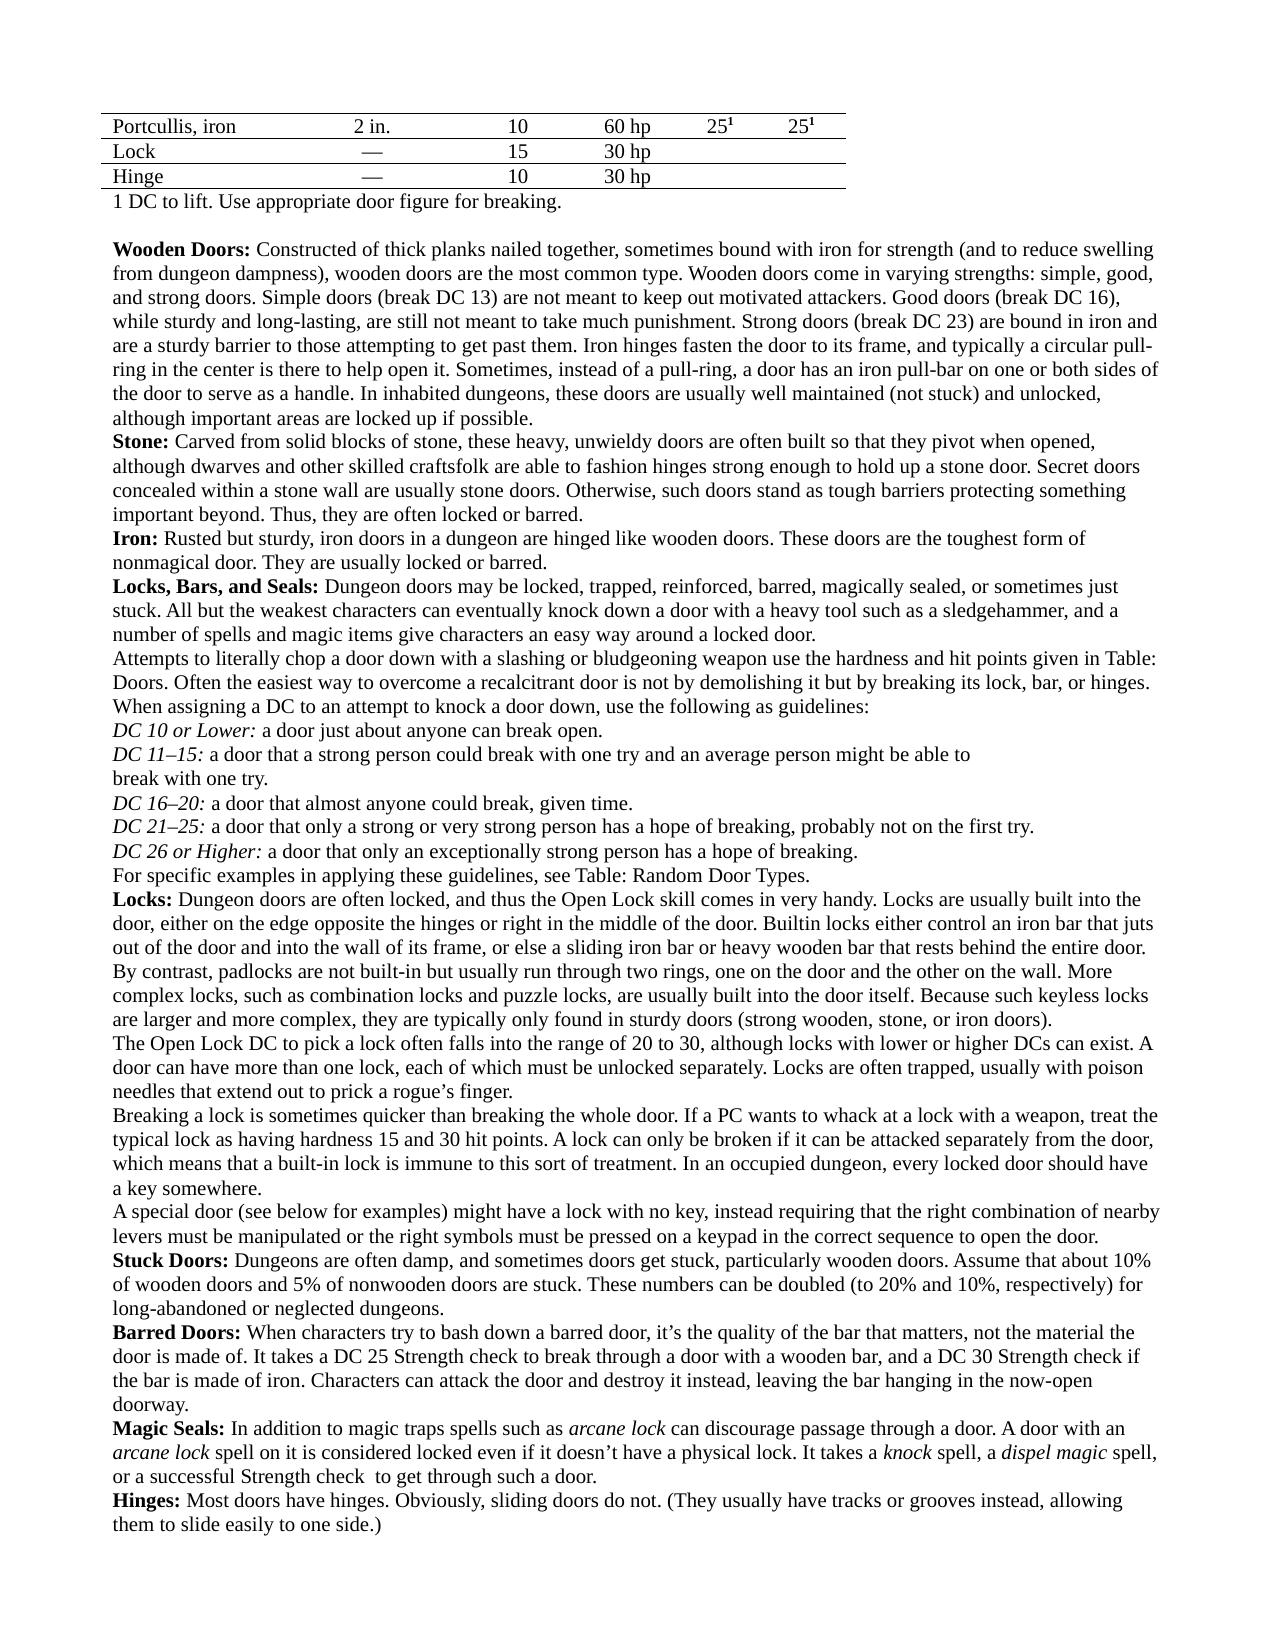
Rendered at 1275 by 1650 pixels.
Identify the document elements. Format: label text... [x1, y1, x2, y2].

table_cell 30 hp [571, 139, 683, 163]
table_cell Hinge [101, 164, 280, 188]
table_cell [757, 139, 846, 163]
text Stuck Doors: Dungeons are often damp, and sometimes doors get stuck, particularly wooden doors. Assume that about 10% of wooden doors and 5% of nonwooden doors are stuck. These numbers can be doubled (to 20% and 10%, respectively) for long-abandoned or neglected dungeons. [112, 1248, 1162, 1320]
table_cell 2 in. [280, 114, 464, 138]
table_cell Portcullis, iron [101, 114, 280, 138]
table_cell 15 [464, 139, 571, 163]
text DC 16–20: a door that almost anyone could break, given time. [112, 790, 1162, 814]
table_cell [683, 164, 757, 188]
table_cell [683, 139, 757, 163]
text Wooden Doors: Constructed of thick planks nailed together, sometimes bound with iron for strength (and to reduce swelling from dungeon dampness), wooden doors are the most common type. Wooden doors come in varying strengths: simple, good, and strong doors. Simple doors (break DC 13) are not meant to keep out motivated attackers. Good doors (break DC 16), while sturdy and long-lasting, are still not meant to take much punishment. Strong doors (break DC 23) are bound in iron and are a sturdy barrier to those attempting to get past them. Iron hinges fasten the door to its frame, and typically a circular pull-ring in the center is there to help open it. Sometimes, instead of a pull-ring, a door has an iron pull-bar on one or both sides of the door to serve as a handle. In inhabited dungeons, these doors are usually well maintained (not stuck) and unlocked, although important areas are locked up if possible. [112, 237, 1162, 429]
text DC 21–25: a door that only a strong or very strong person has a hope of breaking, probably not on the first try. [112, 814, 1162, 838]
text Barred Doors: When characters try to bash down a barred door, it’s the quality of the bar that matters, not the material the door is made of. It takes a DC 25 Strength check to break through a door with a wooden bar, and a DC 30 Strength check if the bar is made of iron. Characters can attack the door and destroy it instead, leaving the bar hanging in the now-open doorway. [112, 1320, 1162, 1416]
table_cell [757, 164, 846, 188]
table_cell 30 hp [571, 164, 683, 188]
table_cell Lock [101, 139, 280, 163]
text DC 10 or Lower: a door just about anyone can break open. [112, 718, 1162, 742]
table_cell 10 [464, 114, 571, 138]
text Locks: Dungeon doors are often locked, and thus the Open Lock skill comes in very handy. Locks are usually built into the door, either on the edge opposite the hinges or right in the middle of the door. Builtin locks either control an iron bar that juts out of the door and into the wall of its frame, or else a sliding iron bar or heavy wooden bar that rests behind the entire door. By contrast, padlocks are not built-in but usually run through two rings, one on the door and the other on the wall. More complex locks, such as combination locks and puzzle locks, are usually built into the door itself. Because such keyless locks are larger and more complex, they are typically only found in sturdy doors (strong wooden, stone, or iron doors). [112, 887, 1162, 1031]
text A special door (see below for examples) might have a lock with no key, instead requiring that the right combination of nearby levers must be manipulated or the right symbols must be pressed on a keypad in the correct sequence to open the door. [112, 1199, 1162, 1248]
table_cell 60 hp [571, 114, 683, 138]
text The Open Lock DC to pick a lock often falls into the range of 20 to 30, although locks with lower or higher DCs can exist. A door can have more than one lock, each of which must be unlocked separately. Locks are often trapped, usually with poison needles that extend out to prick a rogue’s finger. [112, 1031, 1162, 1103]
text Locks, Bars, and Seals: Dungeon doors may be locked, trapped, reinforced, barred, magically sealed, or sometimes just stuck. All but the weakest characters can eventually knock down a door with a heavy tool such as a sledgehammer, and a number of spells and magic items give characters an easy way around a locked door. [112, 574, 1162, 646]
table_cell 251 [683, 114, 757, 138]
table_cell — [280, 164, 464, 188]
text DC 11–15: a door that a strong person could break with one try and an average person might be able to [112, 742, 1162, 766]
table_cell 10 [464, 164, 571, 188]
text break with one try. [112, 766, 1162, 790]
text Hinges: Most doors have hinges. Obviously, sliding doors do not. (They usually have tracks or grooves instead, allowing them to slide easily to one side.) [112, 1488, 1162, 1536]
text DC 26 or Higher: a door that only an exceptionally strong person has a hope of breaking. [112, 838, 1162, 863]
text For specific examples in applying these guidelines, see Table: Random Door Types. [112, 863, 1162, 887]
text Iron: Rusted but sturdy, iron doors in a dungeon are hinged like wooden doors. These doors are the toughest form of nonmagical door. They are usually locked or barred. [112, 526, 1162, 574]
table_cell 251 [757, 114, 846, 138]
text Stone: Carved from solid blocks of stone, these heavy, unwieldy doors are often built so that they pivot when opened, although dwarves and other skilled craftsfolk are able to fashion hinges strong enough to hold up a stone door. Secret doors concealed within a stone wall are usually stone doors. Otherwise, such doors stand as tough barriers protecting something important beyond. Thus, they are often locked or barred. [112, 429, 1162, 526]
text Magic Seals: In addition to magic traps spells such as arcane lock can discourage passage through a door. A door with an arcane lock spell on it is considered locked even if it doesn’t have a physical lock. It takes a knock spell, a dispel magic spell, or a successful Strength check to get through such a door. [112, 1416, 1162, 1488]
text Breaking a lock is sometimes quicker than breaking the whole door. If a PC wants to whack at a lock with a weapon, treat the typical lock as having hardness 15 and 30 hit points. A lock can only be broken if it can be attacked separately from the door, which means that a built-in lock is immune to this sort of treatment. In an occupied dungeon, every locked door should have a key somewhere. [112, 1103, 1162, 1199]
table_cell 1 DC to lift. Use appropriate door figure for breaking. [101, 189, 846, 213]
table_cell — [280, 139, 464, 163]
text Attempts to literally chop a door down with a slashing or bludgeoning weapon use the hardness and hit points given in Table: Doors. Often the easiest way to overcome a recalcitrant door is not by demolishing it but by breaking its lock, bar, or hinges. When assigning a DC to an attempt to knock a door down, use the following as guidelines: [112, 646, 1162, 718]
